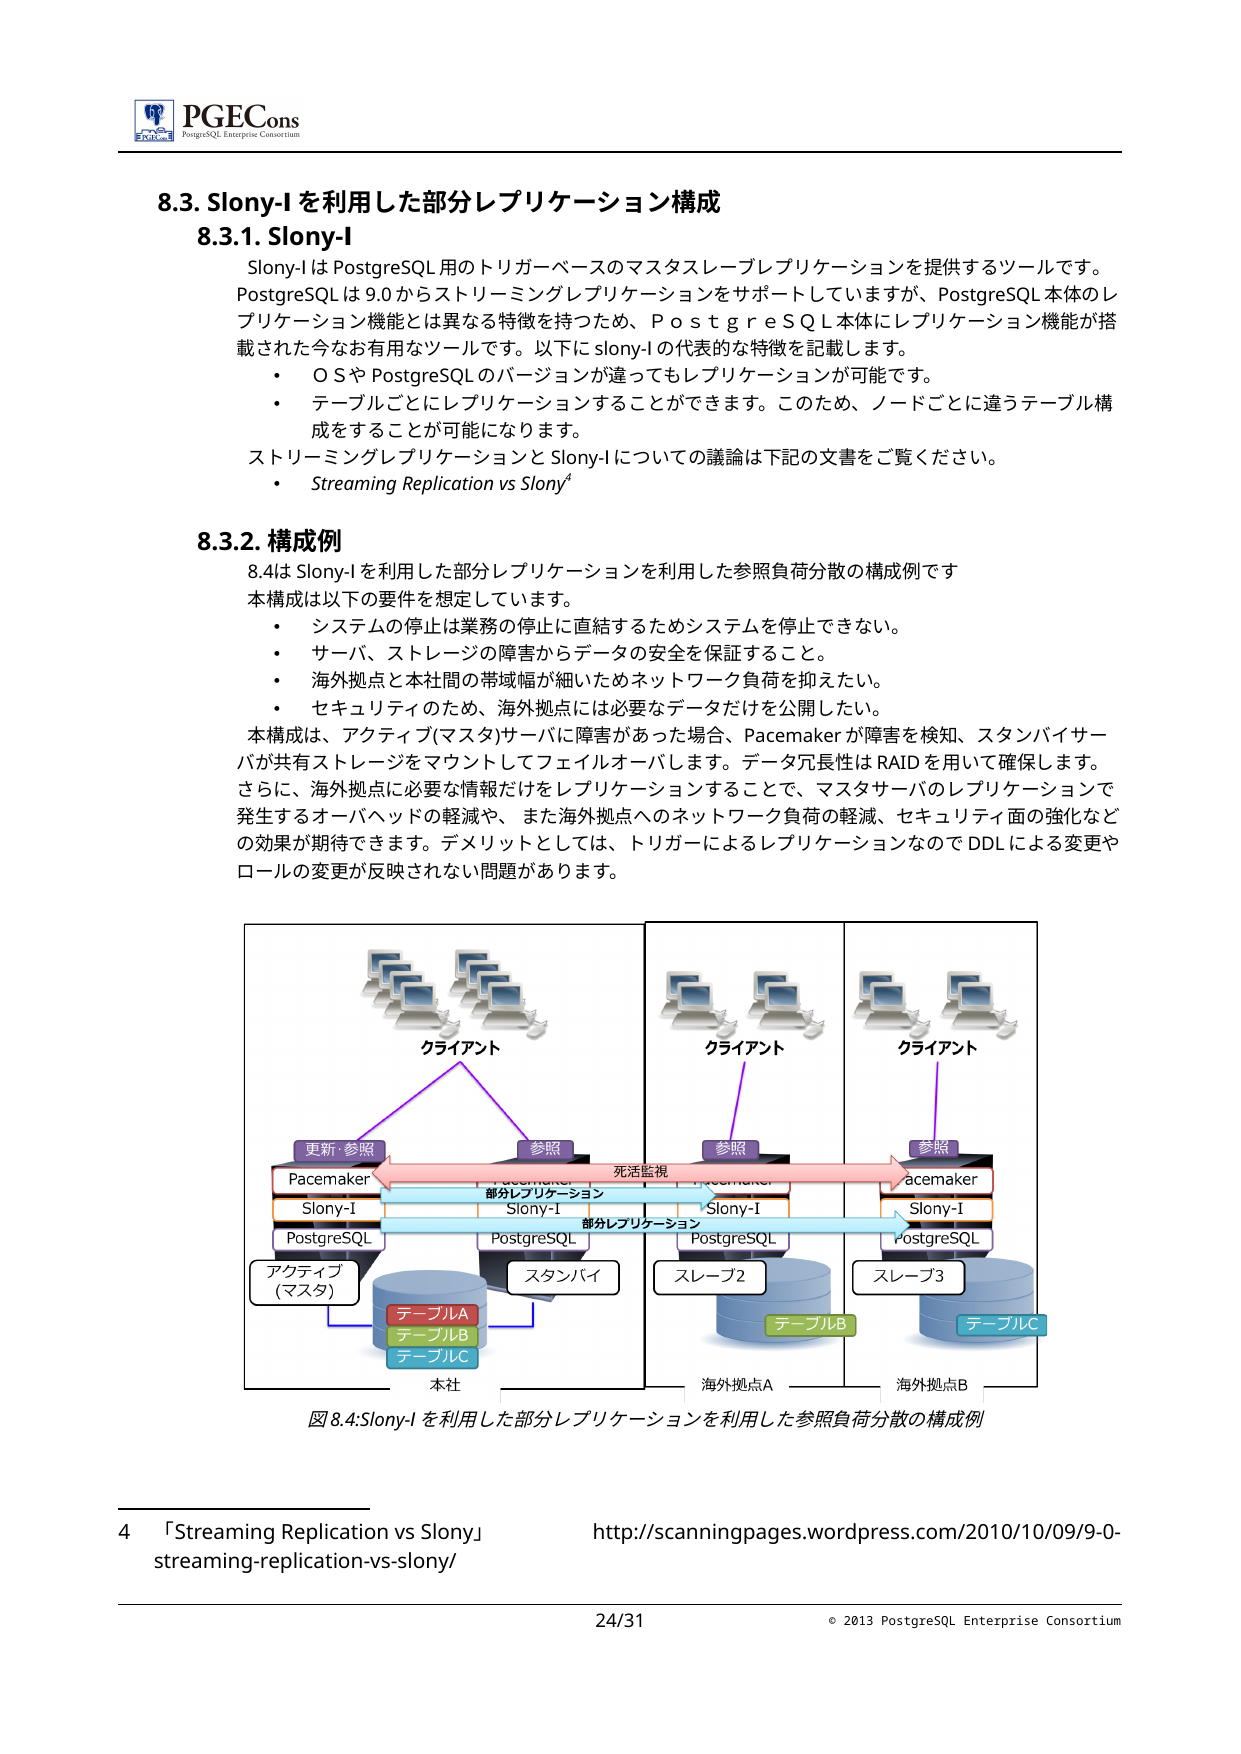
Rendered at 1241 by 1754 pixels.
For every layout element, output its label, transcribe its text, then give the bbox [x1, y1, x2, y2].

text 本構成は、アクティブ(マスタ)サーバに障害があった場合、Pacemakerが障害を検知、スタンバイサーバが共有ストレージをマウントしてフェイルオーバします。データ冗長性はRAIDを用いて確保します。さらに、海外拠点に必要な情報だけをレプリケーションすることで、マスタサーバのレプリケーションで発生するオーバヘッドの軽減や、 また海外拠点へのネットワーク負荷の軽減、セキュリティ面の強化などの効果が期待できます。デメリットとしては、トリガーによるレプリケーションなのでDDLによる変更やロールの変更が反映されない問題があります。 [236, 720, 1122, 883]
list 「Streaming Replication vs Slony」 http://scanningpages.wordpress.com/2010/10/09/9-0-streaming-replication-vs-slony/ [118, 1516, 1122, 1574]
text Slony-ⅠはPostgreSQL用のトリガーベースのマスタスレーブレプリケーションを提供するツールです。PostgreSQLは9.0からストリーミングレプリケーションをサポートしていますが、PostgreSQL本体のレプリケーション機能とは異なる特徴を持つため、ＰｏｓｔｇｒｅＳＱＬ本体にレプリケーション機能が搭載された今なお有用なツールです。以下にslony-Ⅰの代表的な特徴を記載します。 [236, 252, 1122, 361]
picture [128, 94, 306, 147]
list ＯＳやPostgreSQLのバージョンが違ってもレプリケーションが可能です。 [274, 361, 1122, 388]
subtitle 構成例 [197, 521, 1122, 557]
list システムの停止は業務の停止に直結するためシステムを停止できない。 [274, 612, 1122, 639]
text 図 8.4はSlony-Ⅰを利用した部分レプリケーションを利用した参照負荷分散の構成例です [236, 557, 1122, 584]
subtitle Slony-Ⅰ [197, 218, 1122, 252]
list Streaming Replication vs Slony [274, 470, 1122, 495]
subtitle Slony-Ⅰを利用した部分レプリケーション構成 [157, 182, 1122, 218]
text ストリーミングレプリケーションとSlony-Ⅰについての議論は下記の文書をご覧ください。 [236, 443, 1122, 470]
list 海外拠点と本社間の帯域幅が細いためネットワーク負荷を抑えたい。 [274, 666, 1122, 693]
text 本構成は以下の要件を想定しています。 [236, 584, 1122, 612]
list テーブルごとにレプリケーションすることができます。このため、ノードごとに違うテーブル構成をすることが可能になります。 [274, 388, 1122, 443]
list サーバ、ストレージの障害からデータの安全を保証すること。 [274, 639, 1122, 666]
picture [243, 921, 1048, 1405]
list セキュリティのため、海外拠点には必要なデータだけを公開したい。 [274, 693, 1122, 720]
text 図 8.4:Slony-Ⅰを利用した部分レプリケーションを利用した参照負荷分散の構成例 [244, 1405, 1047, 1432]
